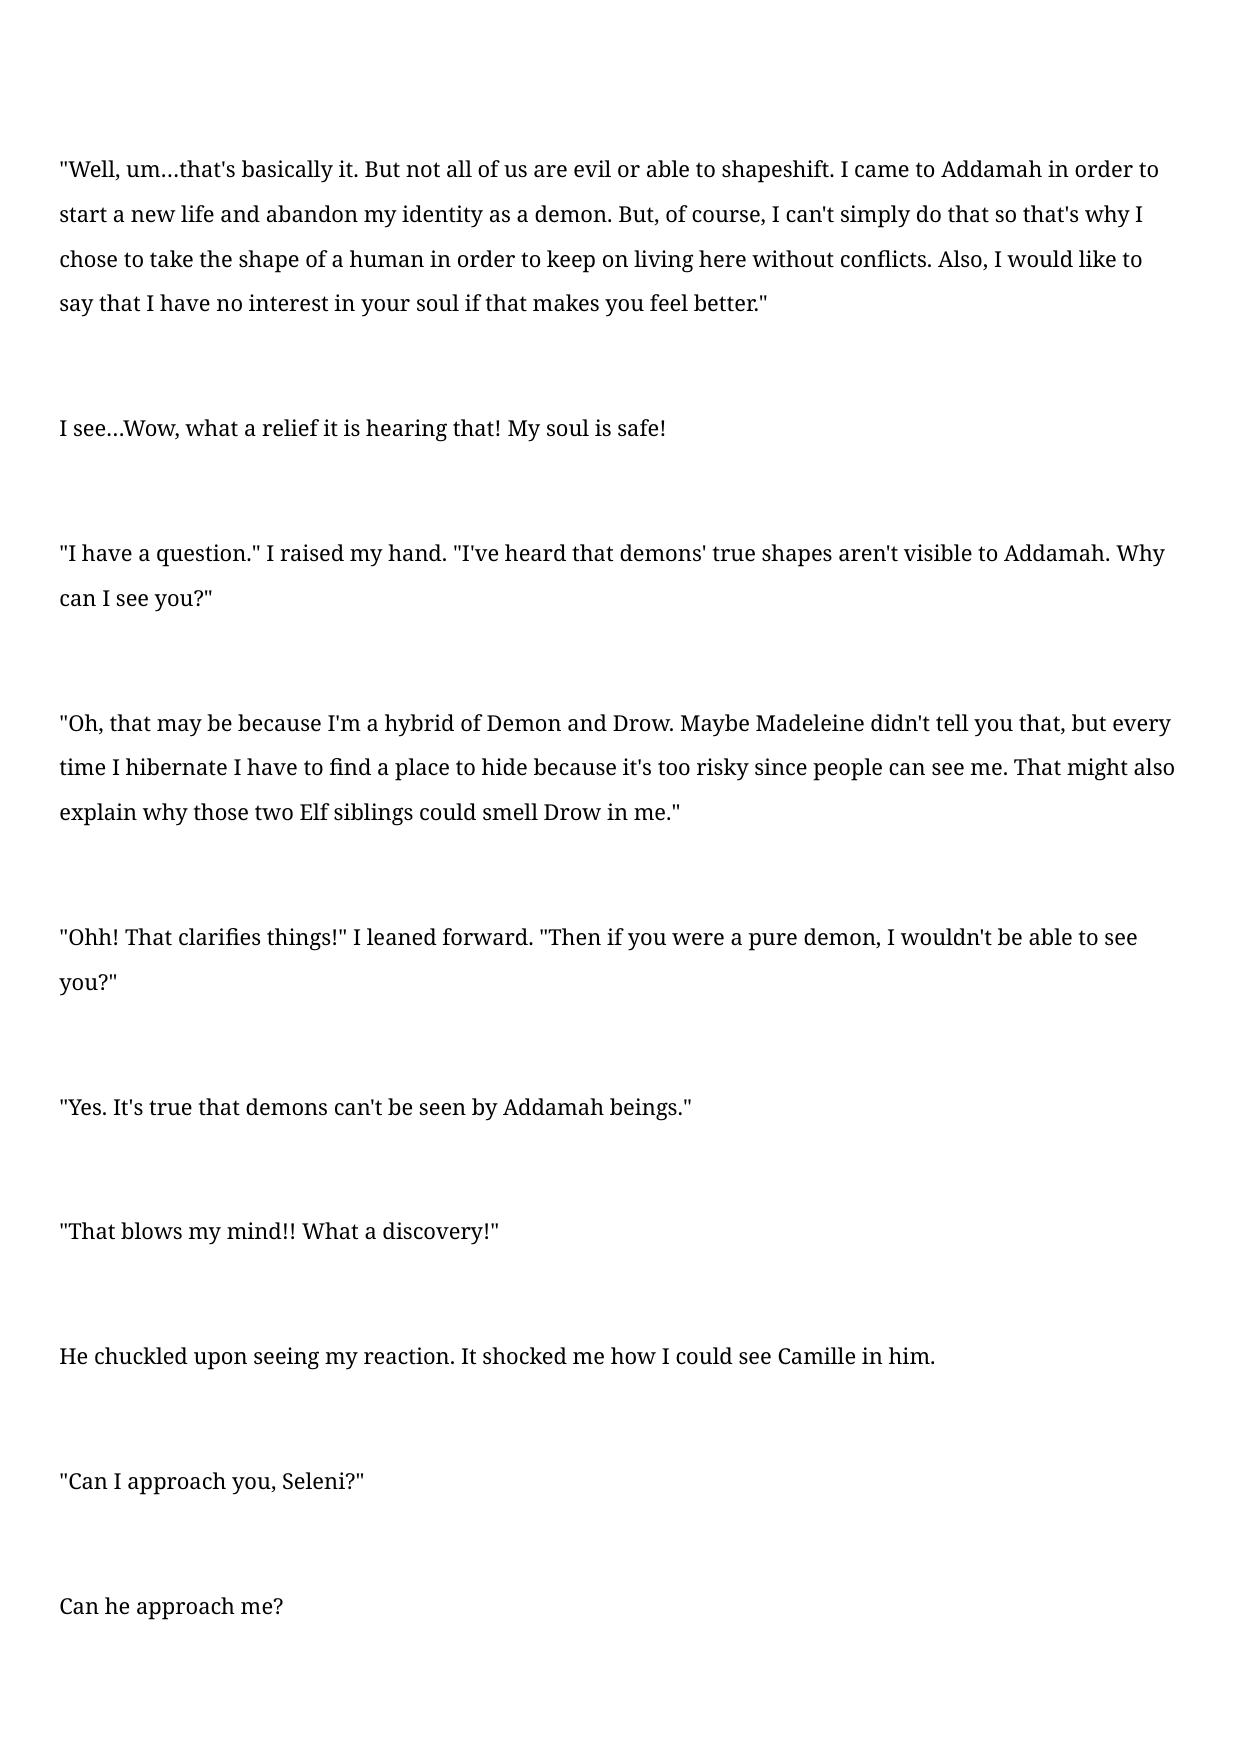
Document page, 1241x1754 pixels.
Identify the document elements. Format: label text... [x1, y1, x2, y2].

text He chuckled upon seeing my reaction. It shocked me how I could see Camille in him. [59, 1341, 1181, 1371]
text "Well, um…that's basically it. But not all of us are evil or able to shapeshift. I came to Addamah in order to start a new life and abandon my identity as a demon. But, of course, I can't simply do that so that's why I chose to take the shape of a human in order to keep on living here without conflicts. Also, I would like to say that I have no interest in your soul if that makes you feel better." [59, 154, 1181, 318]
text "That blows my mind!! What a discovery!" [59, 1216, 1181, 1246]
text "Yes. It's true that demons can't be seen by Addamah beings." [59, 1091, 1181, 1121]
text "Can I approach you, Seleni?" [59, 1466, 1181, 1496]
text "Ohh! That clarifies things!" I leaned forward. "Then if you were a pure demon, I wouldn't be able to see you?" [59, 922, 1181, 996]
text Can he approach me? [59, 1591, 1181, 1621]
text "I have a question." I raised my hand. "I've heard that demons' true shapes aren't visible to Addamah. Why can I see you?" [59, 538, 1181, 612]
text "Oh, that may be because I'm a hybrid of Demon and Drow. Maybe Madeleine didn't tell you that, but every time I hibernate I have to find a place to hide because it's too risky since people can see me. That might also explain why those two Elf siblings could smell Drow in me." [59, 708, 1181, 827]
text I see…Wow, what a relief it is hearing that! My soul is safe! [59, 413, 1181, 443]
